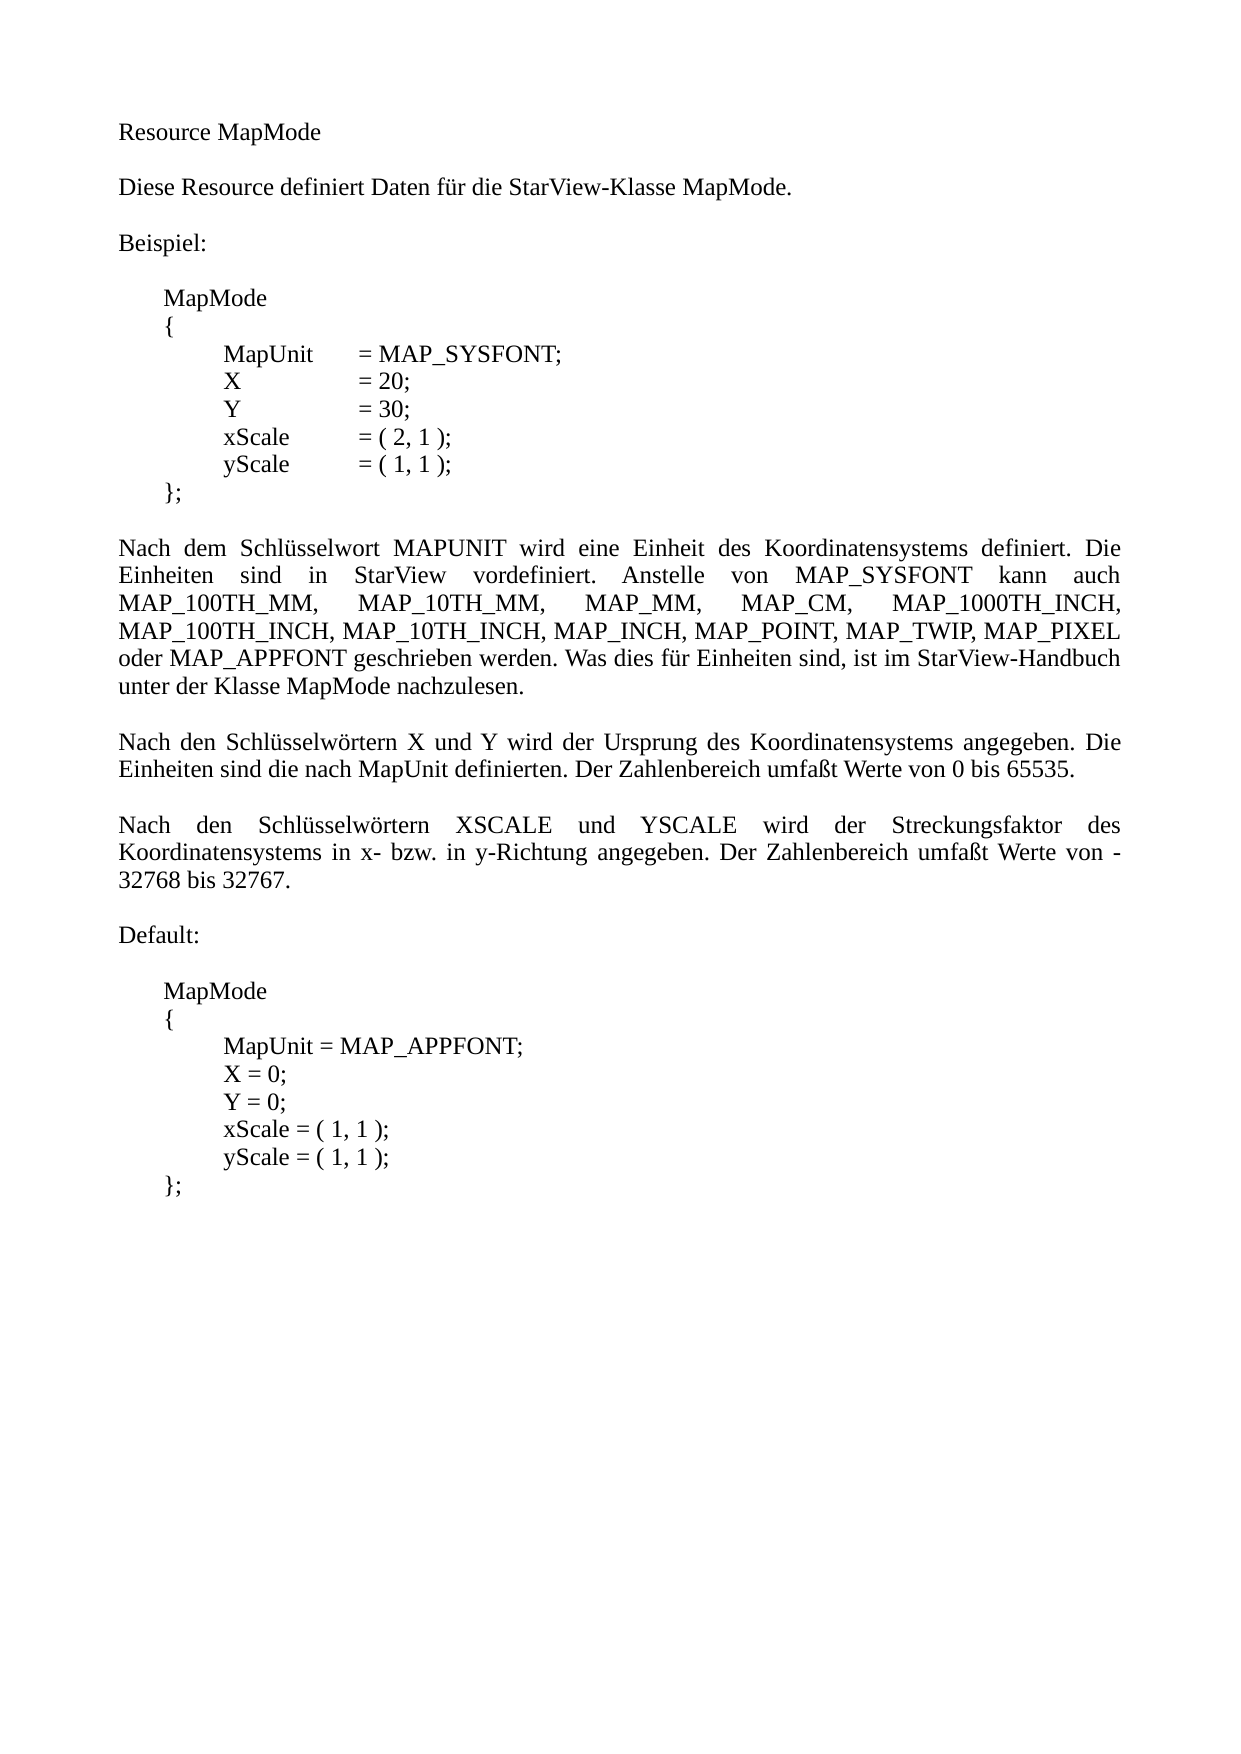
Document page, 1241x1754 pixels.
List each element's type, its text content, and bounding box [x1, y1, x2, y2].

list xScale = ( 2, 1 ); [118, 423, 1122, 451]
list MapUnit = MAP_APPFONT; [118, 1032, 1122, 1060]
list xScale = ( 1, 1 ); [118, 1116, 1122, 1143]
list X = 20; [118, 367, 1122, 395]
list }; [118, 1171, 1122, 1199]
list { [118, 312, 1122, 340]
list yScale = ( 1, 1 ); [118, 451, 1122, 478]
text Nach den Schlüsselwörtern X und Y wird der Ursprung des Koordinatensystems angegeben. Die Einheiten sind die nach MapUnit definierten. Der Zahlenbereich umfaßt Werte von 0 bis 65535. [118, 728, 1122, 783]
text Nach dem Schlüsselwort MAPUNIT wird eine Einheit des Koordinatensystems definiert. Die Einheiten sind in StarView vordefiniert. Anstelle von MAP_SYSFONT kann auch MAP_100TH_MM, MAP_10TH_MM, MAP_MM, MAP_CM, MAP_1000TH_INCH, MAP_100TH_INCH, MAP_10TH_INCH, MAP_INCH, MAP_POINT, MAP_TWIP, MAP_PIXEL oder MAP_APPFONT geschrieben werden. Was dies für Einheiten sind, ist im StarView-Handbuch unter der Klasse MapMode nachzulesen. [118, 534, 1122, 700]
list }; [118, 478, 1122, 506]
list Y = 0; [118, 1088, 1122, 1116]
list MapMode [118, 977, 1122, 1005]
text Default: [118, 922, 1122, 949]
text Beispiel: [118, 229, 1122, 257]
text Resource MapMode [118, 118, 1122, 146]
text Nach den Schlüsselwörtern XSCALE und YSCALE wird der Streckungsfaktor des Koordinatensystems in x- bzw. in y-Richtung angegeben. Der Zahlenbereich umfaßt Werte von -32768 bis 32767. [118, 811, 1122, 894]
list { [118, 1005, 1122, 1032]
list X = 0; [118, 1060, 1122, 1088]
list MapMode [118, 284, 1122, 312]
list yScale = ( 1, 1 ); [118, 1143, 1122, 1171]
text Diese Resource definiert Daten für die StarView-Klasse MapMode. [118, 173, 1122, 201]
list Y = 30; [118, 395, 1122, 423]
list MapUnit = MAP_SYSFONT; [118, 340, 1122, 367]
